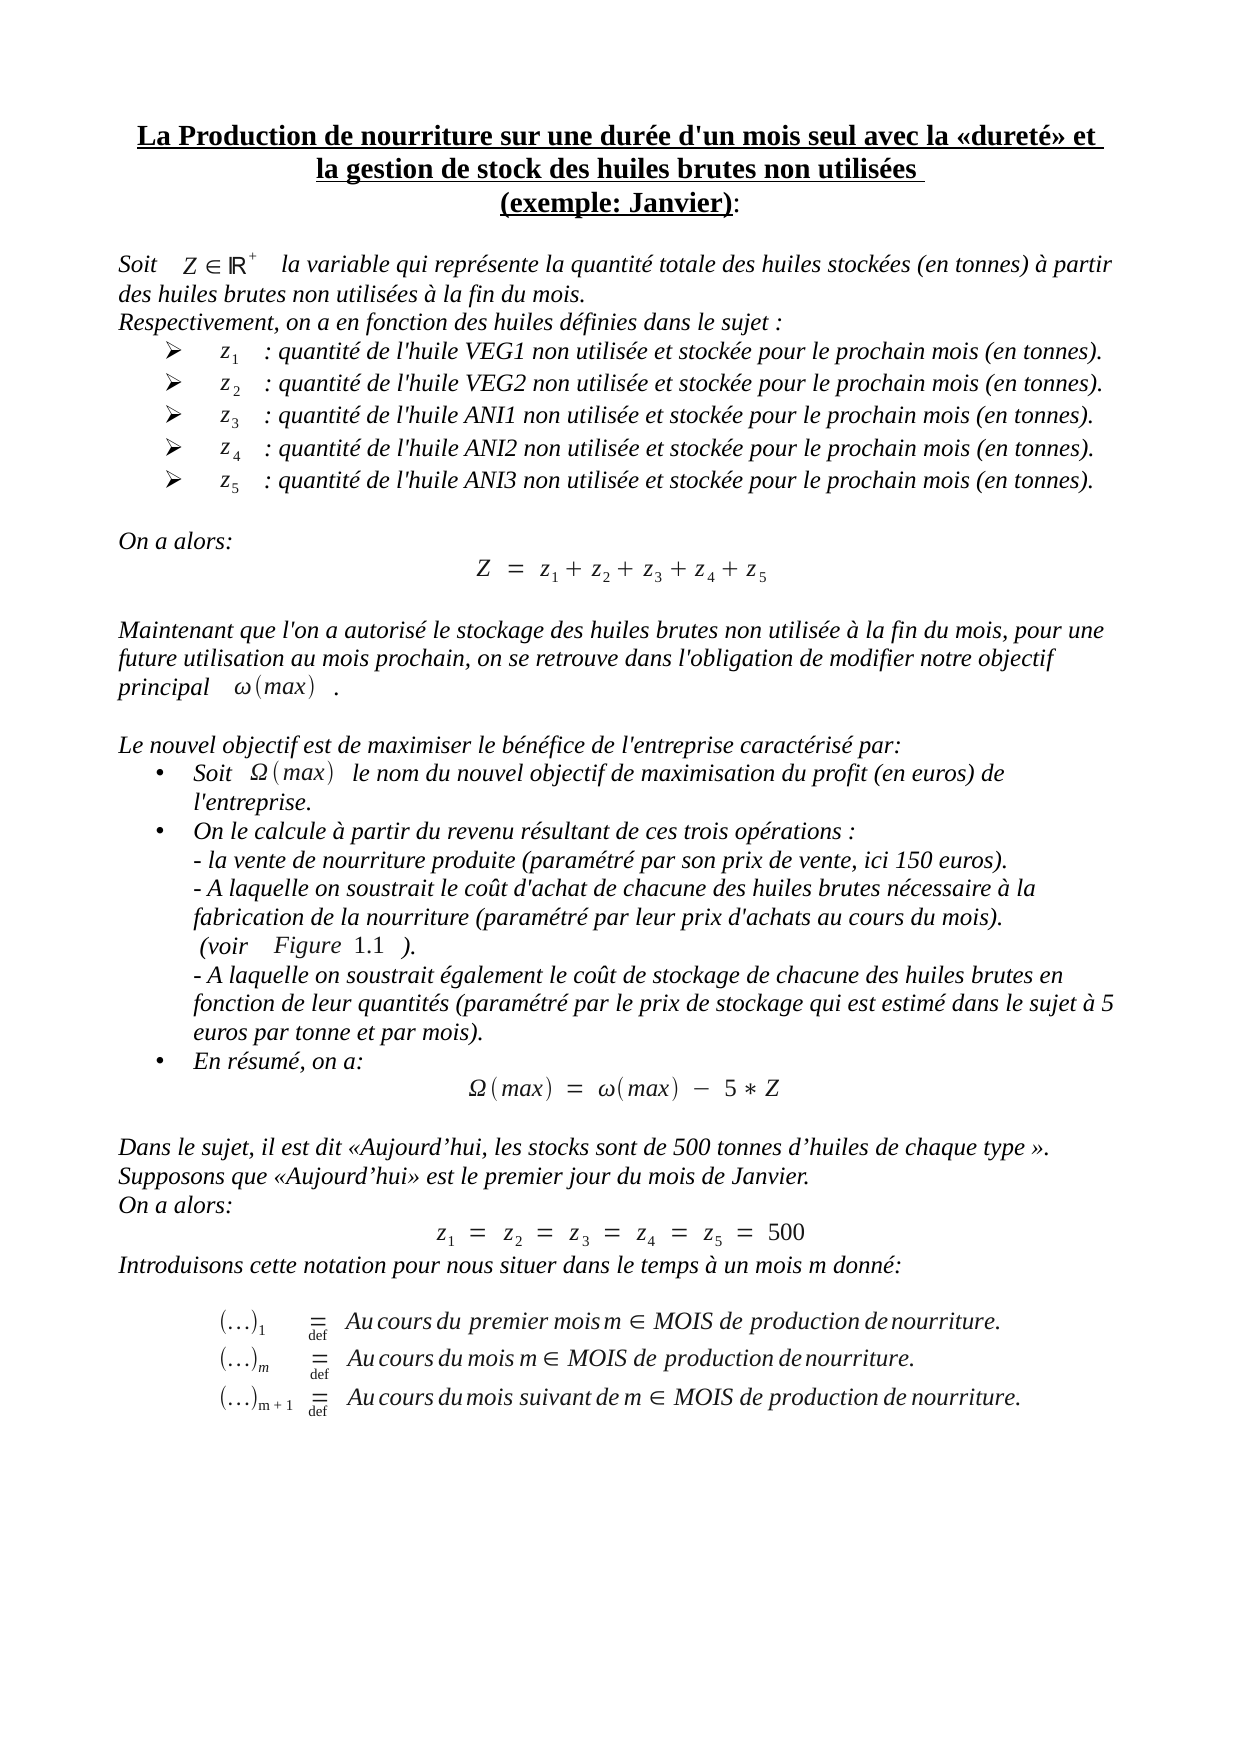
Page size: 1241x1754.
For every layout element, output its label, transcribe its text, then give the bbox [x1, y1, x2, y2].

text [118, 1419, 1122, 1621]
list : quantité de l'huile VEG2 non utilisée et stockée pour le prochain mois (en tonnes). [163, 368, 1122, 401]
text Introduisons cette notation pour nous situer dans le temps à un mois m donné: [118, 1250, 1122, 1278]
list On le calcule à partir du revenu résultant de ces trois opérations : - la vente de nourriture produite (paramétré par son prix de vente, ici 150 euros). - A laquelle on soustrait le coût d'achat de chacune des huiles brutes nécessaire à la fabrication de la nourriture (paramétré par leur prix d'achats au cours du mois). (voir ). - A laquelle on soustrait également le coût de stockage de chacune des huiles brutes en fonction de leur quantités (paramétré par le prix de stockage qui est estimé dans le sujet à 5 euros par tonne et par mois). [156, 816, 1122, 1046]
list : quantité de l'huile VEG1 non utilisée et stockée pour le prochain mois (en tonnes). [163, 336, 1122, 368]
list : quantité de l'huile ANI2 non utilisée et stockée pour le prochain mois (en tonnes). [163, 433, 1122, 465]
text La Production de nourriture sur une durée d'un mois seul avec la «dureté» et la gestion de stock des huiles brutes non utilisées (exemple: Janvier): [118, 118, 1122, 219]
list En résumé, on a: [156, 1046, 1122, 1075]
text Le nouvel objectif est de maximiser le bénéfice de l'entreprise caractérisé par: [118, 701, 1122, 758]
text Dans le sujet, il est dit «Aujourd’hui, les stocks sont de 500 tonnes d’huiles de chaque type ». Supposons que «Aujourd’hui» est le premier jour du mois de Janvier. [118, 1132, 1122, 1190]
list : quantité de l'huile ANI1 non utilisée et stockée pour le prochain mois (en tonnes). [163, 401, 1122, 433]
text On a alors: [118, 497, 1122, 554]
text Soit la variable qui représente la quantité totale des huiles stockées (en tonnes) à partir des huiles brutes non utilisées à la fin du mois. [118, 219, 1122, 307]
text Maintenant que l'on a autorisé le stockage des huiles brutes non utilisée à la fin du mois, pour une future utilisation au mois prochain, on se retrouve dans l'obligation de modifier notre objectif principal . [118, 586, 1122, 701]
list : quantité de l'huile ANI3 non utilisée et stockée pour le prochain mois (en tonnes). [163, 465, 1122, 497]
text On a alors: [118, 1190, 1122, 1218]
text Respectivement, on a en fonction des huiles définies dans le sujet : [118, 307, 1122, 336]
list Soitle nom du nouvel objectif de maximisation du profit (en euros) de l'entreprise. [156, 758, 1122, 816]
